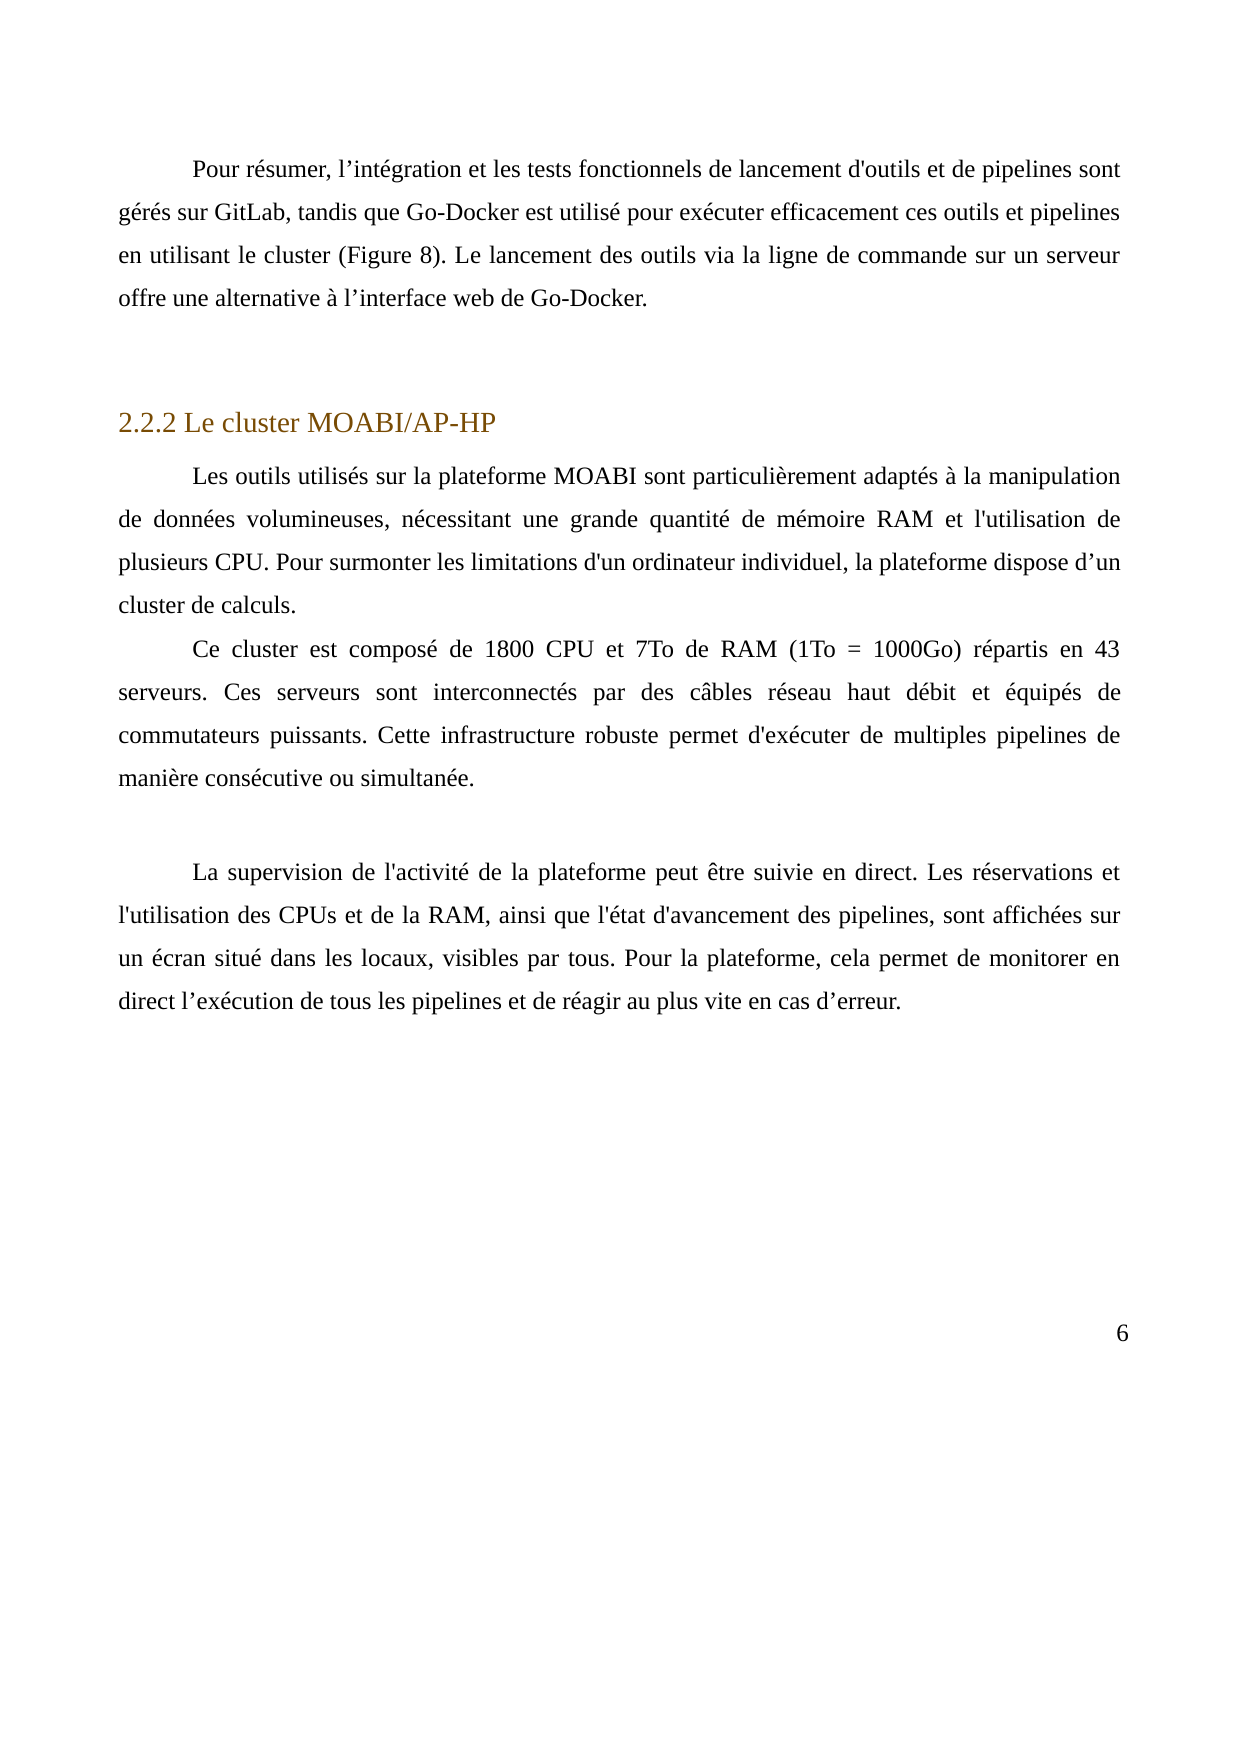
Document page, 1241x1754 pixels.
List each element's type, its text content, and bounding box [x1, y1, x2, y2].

text Pour résumer, l’intégration et les tests fonctionnels de lancement d'outils et de pipelines sont gérés sur GitLab, tandis que Go-Docker est utilisé pour exécuter efficacement ces outils et pipelines en utilisant le cluster (Figure 8). Le lancement des outils via la ligne de commande sur un serveur offre une alternative à l’interface web de Go-Docker. [118, 154, 1122, 312]
text 2.2.2 Le cluster MOABI/AP-HP [118, 405, 1122, 438]
text Les outils utilisés sur la plateforme MOABI sont particulièrement adaptés à la manipulation de données volumineuses, nécessitant une grande quantité de mémoire RAM et l'utilisation de plusieurs CPU. Pour surmonter les limitations d'un ordinateur individuel, la plateforme dispose d’un cluster de calculs. [118, 461, 1122, 619]
text La supervision de l'activité de la plateforme peut être suivie en direct. Les réservations et l'utilisation des CPUs et de la RAM, ainsi que l'état d'avancement des pipelines, sont affichées sur un écran situé dans les locaux, visibles par tous. Pour la plateforme, cela permet de monitorer en direct l’exécution de tous les pipelines et de réagir au plus vite en cas d’erreur. [118, 857, 1122, 1015]
text Ce cluster est composé de 1800 CPU et 7To de RAM (1To = 1000Go) répartis en 43 serveurs. Ces serveurs sont interconnectés par des câbles réseau haut débit et équipés de commutateurs puissants. Cette infrastructure robuste permet d'exécuter de multiples pipelines de manière consécutive ou simultanée. [118, 634, 1122, 792]
